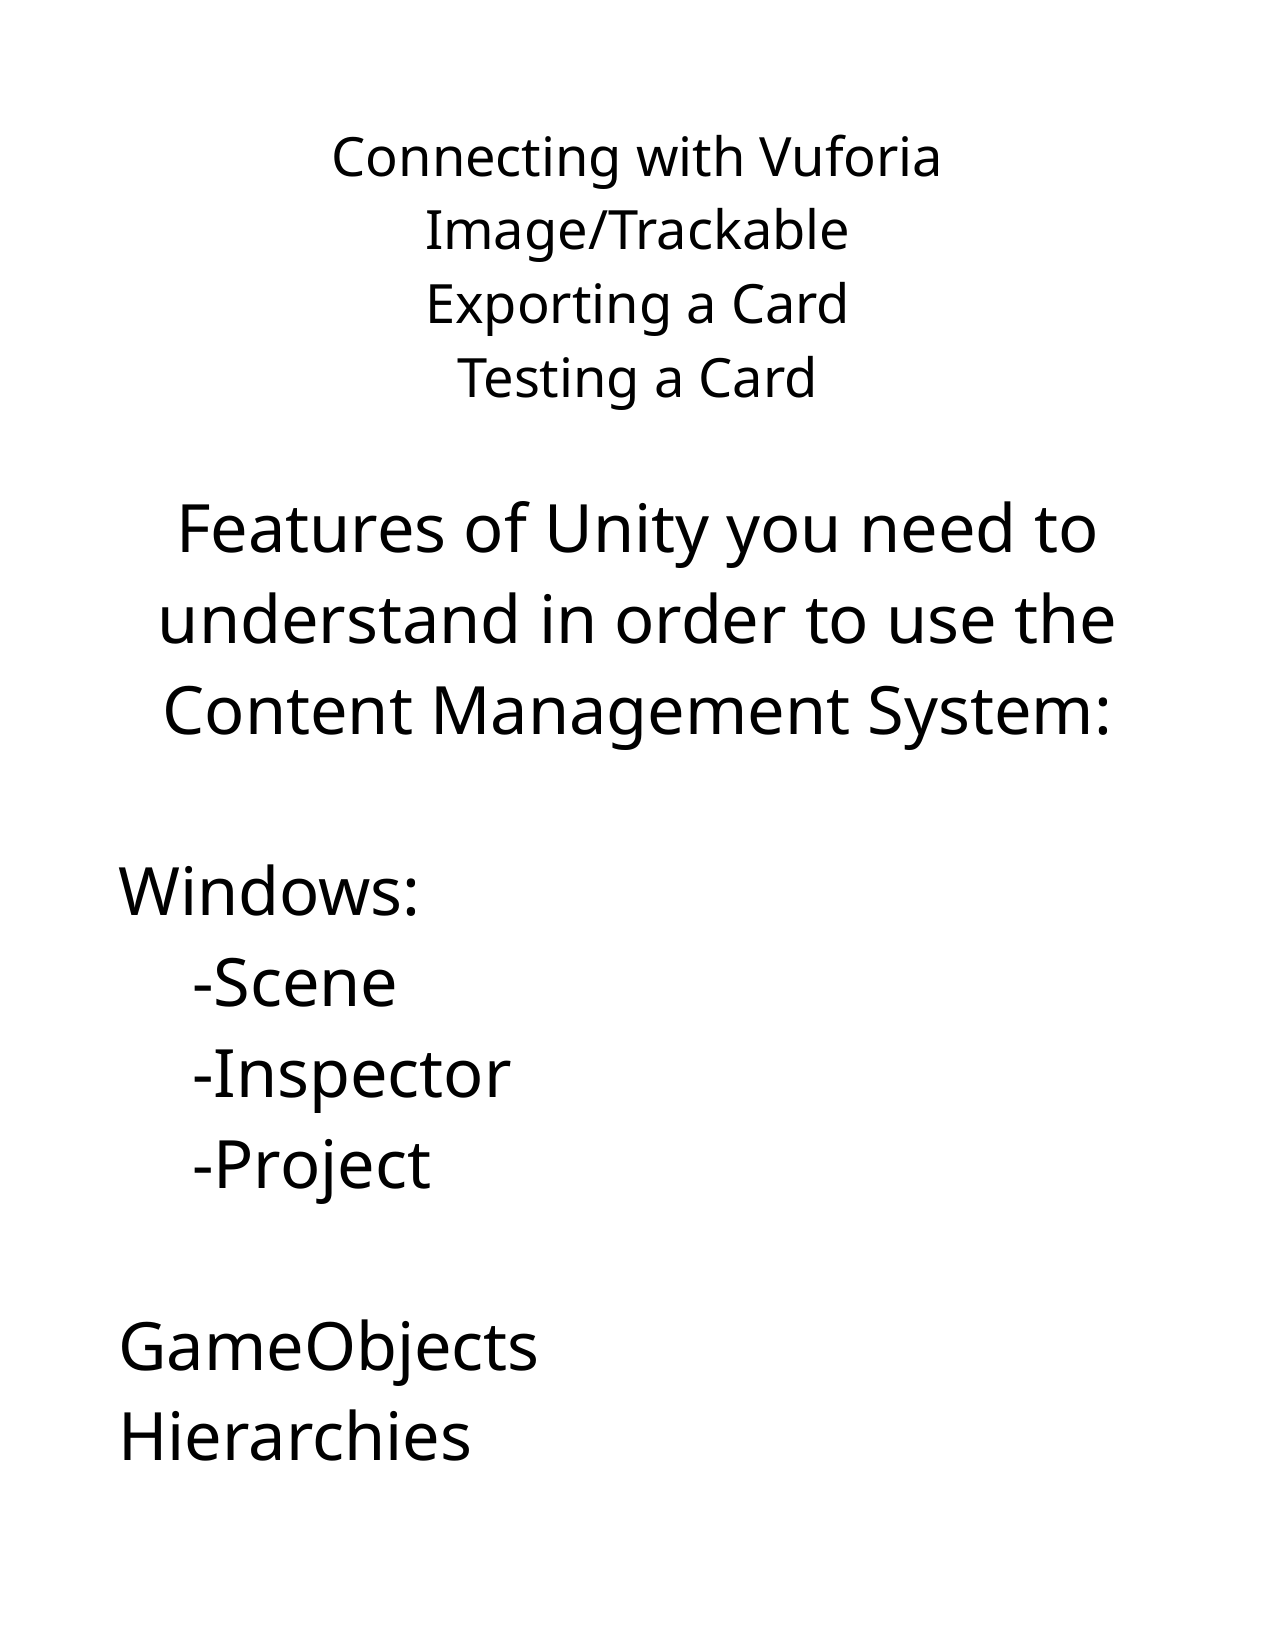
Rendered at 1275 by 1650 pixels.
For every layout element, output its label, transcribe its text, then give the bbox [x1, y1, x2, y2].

text Windows: [118, 844, 1157, 935]
text Hierarchies [118, 1389, 1157, 1480]
text GameObjects [118, 1299, 1157, 1389]
text -Inspector [118, 1026, 1157, 1117]
text -Project [118, 1117, 1157, 1208]
text Testing a Card [118, 339, 1157, 413]
text Features of Unity you need to understand in order to use the Content Management System: [118, 481, 1157, 754]
text Exporting a Card [118, 266, 1157, 339]
text -Scene [118, 935, 1157, 1026]
text Connecting with Vuforia Image/Trackable [118, 118, 1157, 266]
